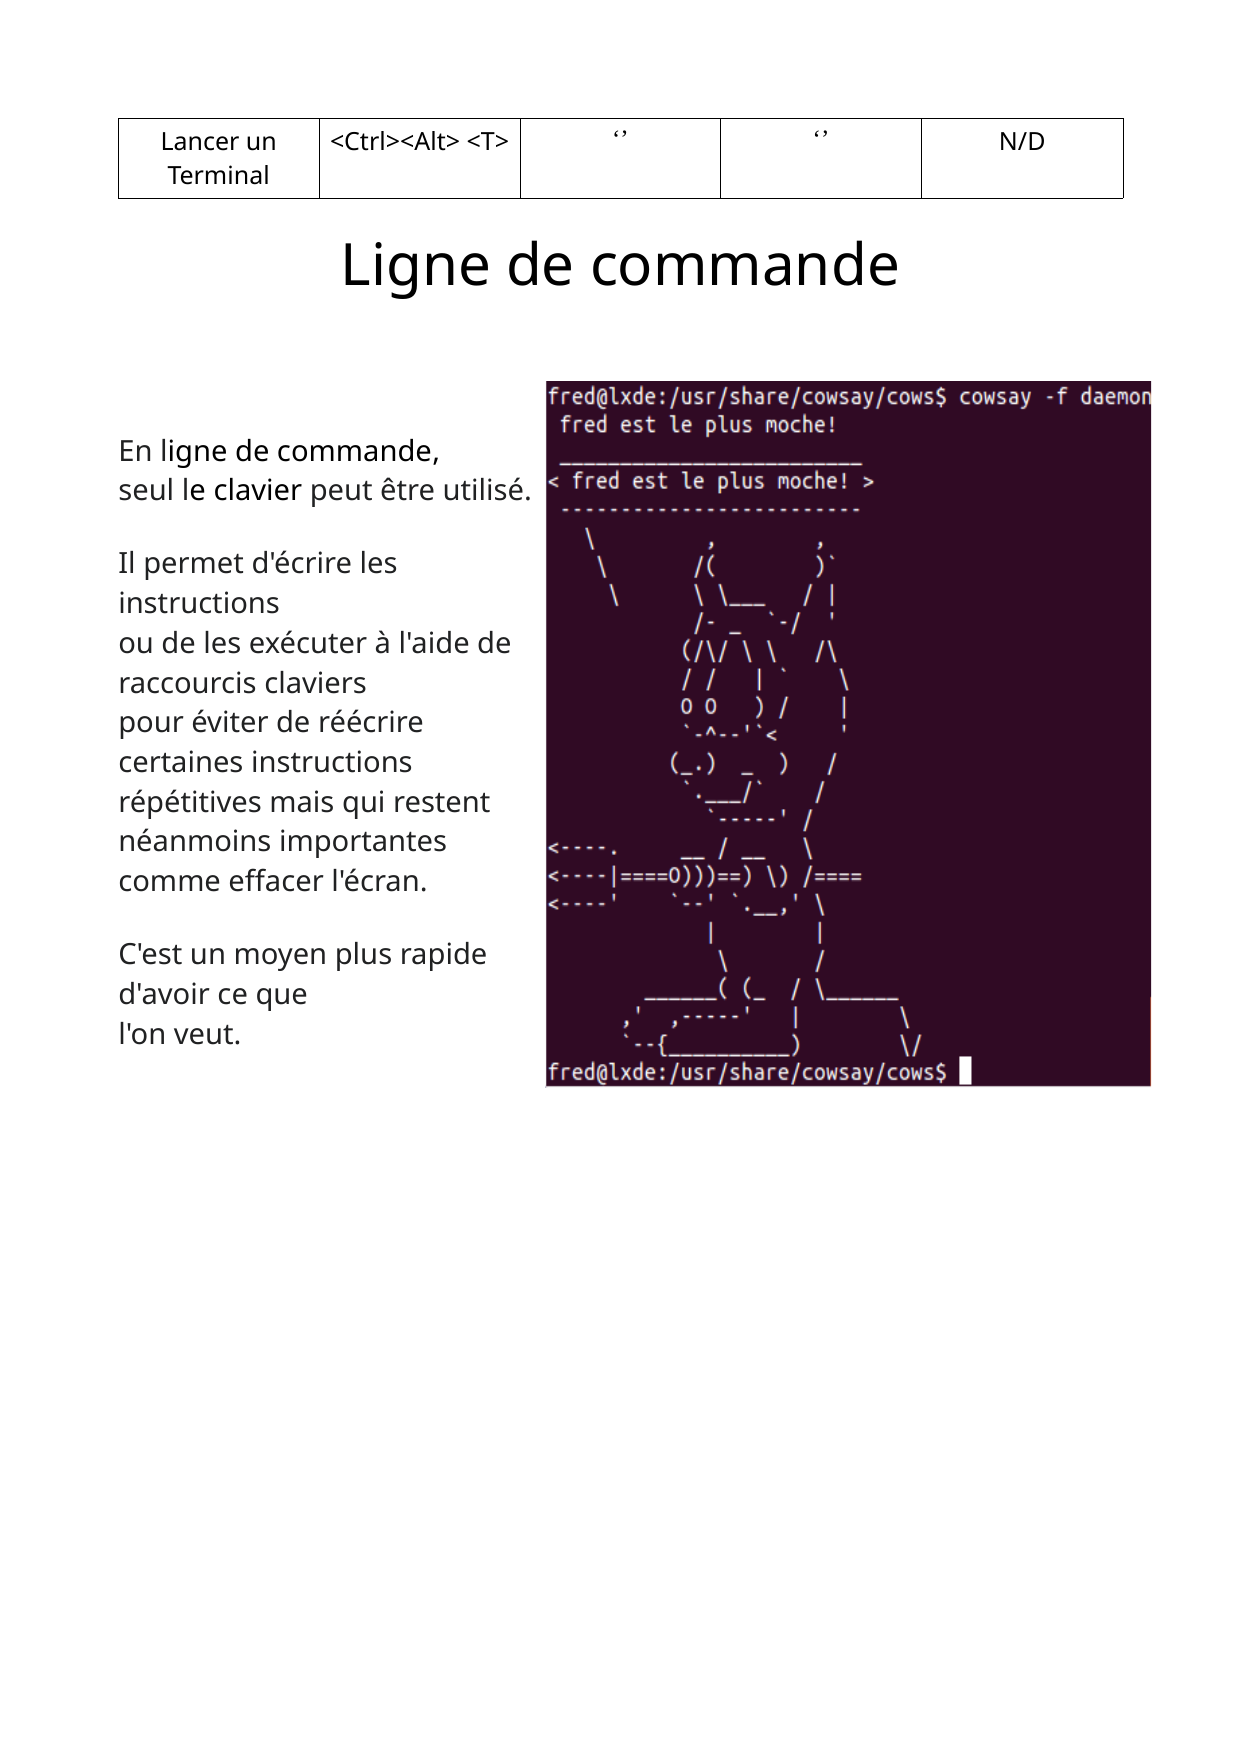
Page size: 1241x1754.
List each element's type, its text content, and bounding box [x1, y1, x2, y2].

table_cell ‘’ [521, 119, 720, 198]
picture [545, 381, 1152, 1088]
text ou de les exécuter à l'aide de raccourcis claviers [118, 622, 545, 702]
text En ligne de commande, [118, 430, 545, 469]
table_cell Lancer un Terminal [119, 119, 319, 198]
text C'est un moyen plus rapide d'avoir ce que [118, 933, 545, 1013]
table_cell <Ctrl><Alt> <T> [320, 119, 520, 198]
text pour éviter de réécrire certaines instructions répétitives mais qui restent néanmoins importantes comme effacer l'écran. [118, 702, 545, 900]
text seul le clavier peut être utilisé. [118, 469, 545, 509]
table_cell N/D [922, 119, 1123, 198]
table_cell ‘’ [721, 119, 921, 198]
title Ligne de commande [118, 223, 1122, 302]
text Il permet d'écrire les instructions [118, 543, 545, 622]
text l'on veut. [118, 1013, 545, 1053]
